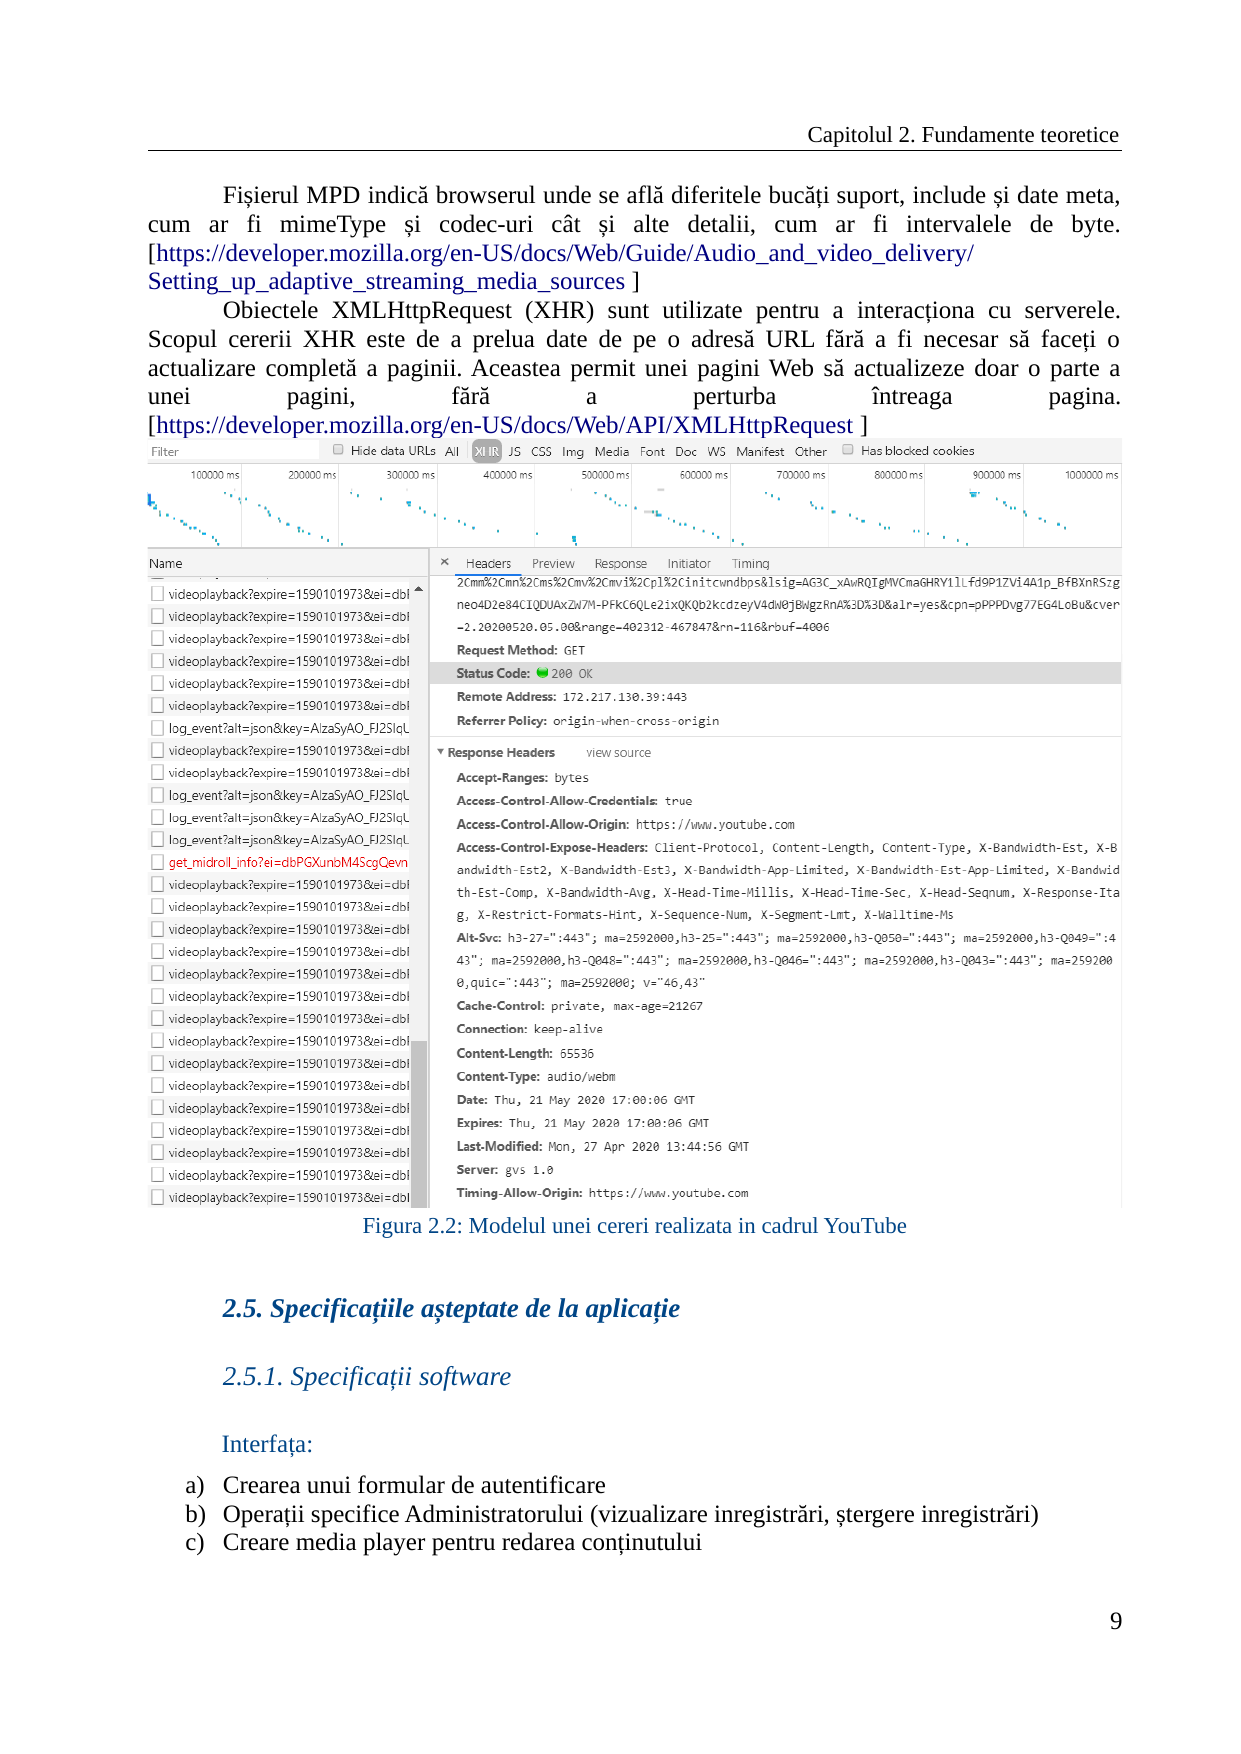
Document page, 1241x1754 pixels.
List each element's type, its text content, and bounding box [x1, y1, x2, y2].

list Crearea unui formular de autentificare [185, 1470, 1122, 1499]
picture [147, 438, 1123, 1208]
subtitle Specificațiile așteptate de la aplicație [223, 1292, 1122, 1323]
subtitle Specificații software [223, 1360, 1122, 1392]
list Creare media player pentru redarea conținutului [185, 1527, 1122, 1556]
text Fișierul MPD indică browserul unde se află diferitele bucăți suport, include și date meta, cum ar fi mimeType și codec-uri cât și alte detalii, cum ar fi intervalele de byte.[https://developer.mozilla.org/en-US/docs/Web/Guide/Audio_and_video_delivery/Setting_up_adaptive_streaming_media_sources ] [148, 180, 1122, 295]
list Operații specifice Administratorului (vizualizare inregistrări, ștergere inregistrări) [185, 1499, 1122, 1527]
subtitle Interfața: [221, 1429, 1122, 1457]
text Obiectele XMLHttpRequest (XHR) sunt utilizate pentru a interacționa cu serverele. Scopul cererii XHR este de a prelua date de pe o adresă URL fără a fi necesar să faceți o actualizare completă a paginii. Aceastea permit unei pagini Web să actualizeze doar o parte a unei pagini, fără a perturba întreaga pagina.[https://developer.mozilla.org/en-US/docs/Web/API/XMLHttpRequest ] [148, 295, 1122, 438]
text Figura 2.2: Modelul unei cereri realizata in cadrul YouTube [148, 1208, 1122, 1238]
